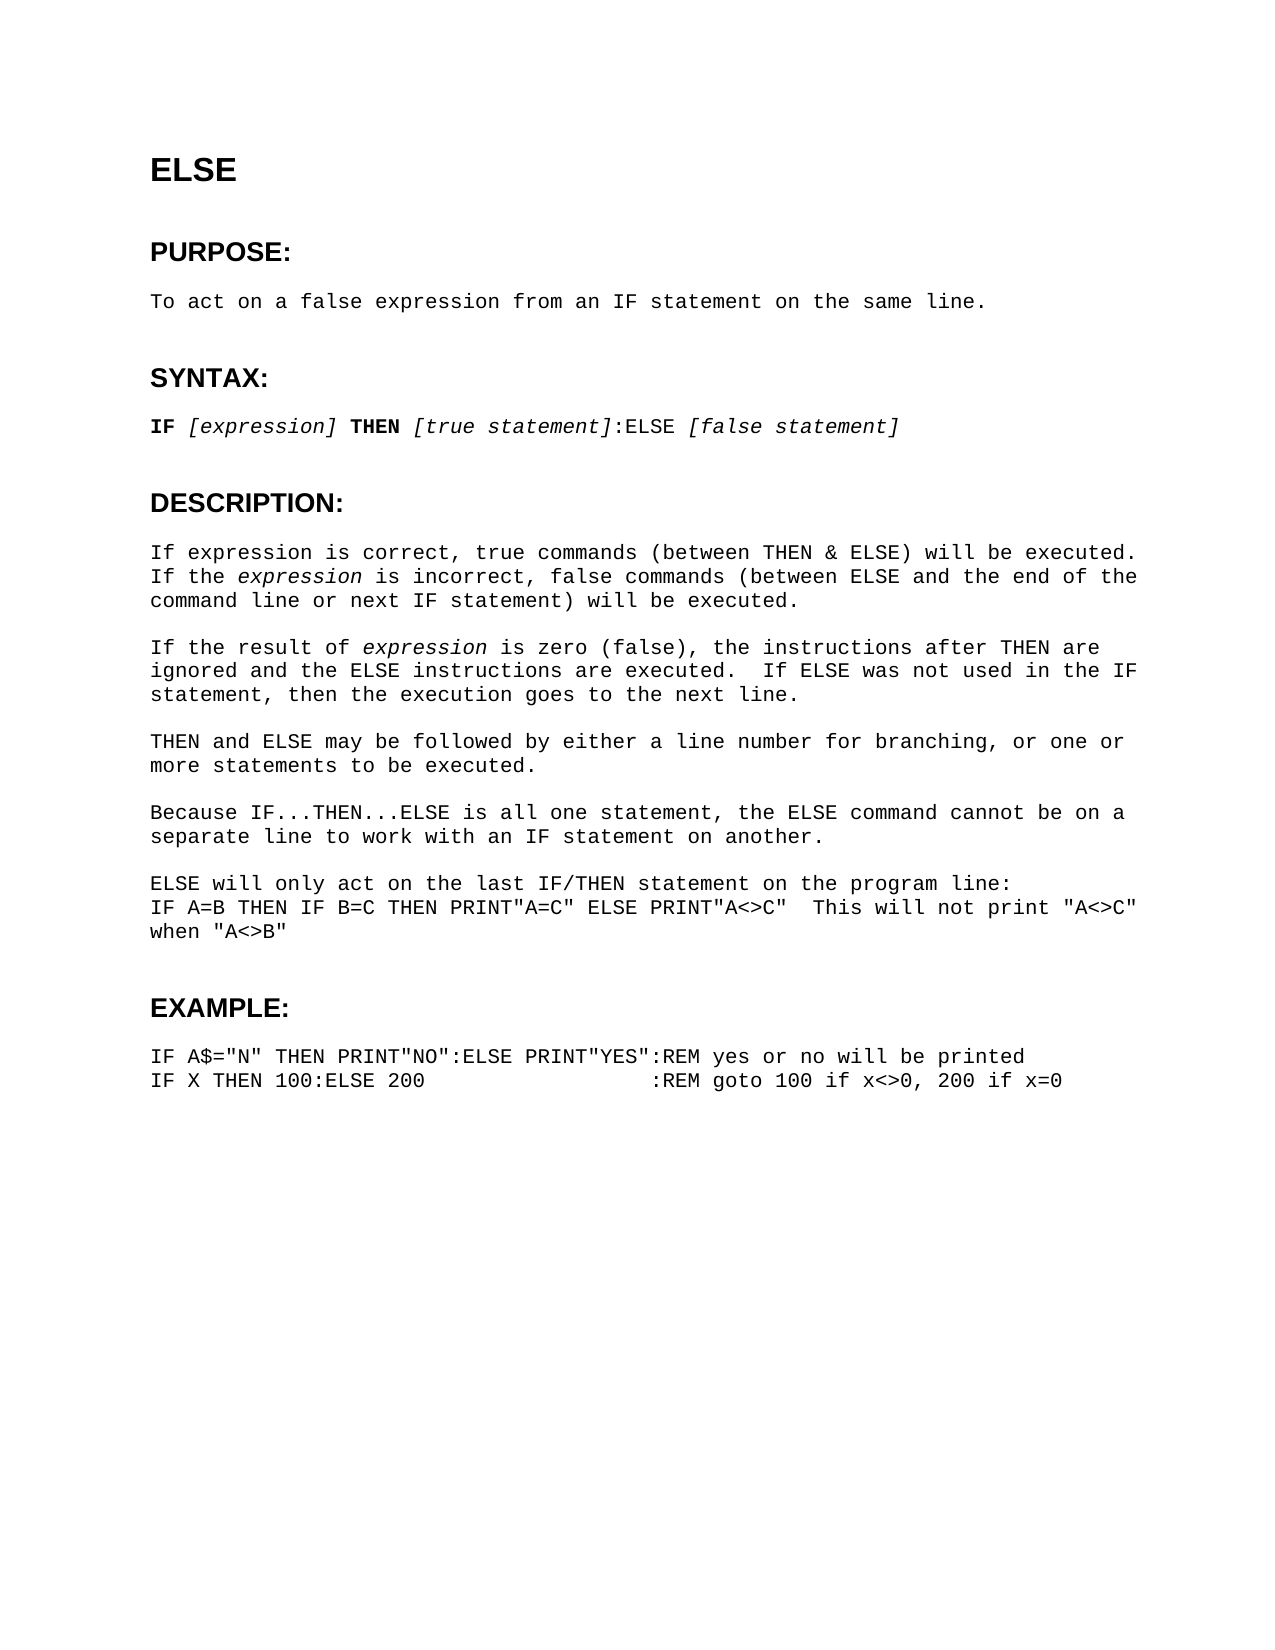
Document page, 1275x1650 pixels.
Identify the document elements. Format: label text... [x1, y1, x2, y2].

text ELSE [150, 150, 1162, 188]
text SYNTAX: [150, 362, 1162, 393]
text If expression is correct, true commands (between THEN & ELSE) will be executed. If the expression is incorrect, false commands (between ELSE and the end of the command line or next IF statement) will be executed. [150, 542, 1162, 613]
text If the result of expression is zero (false), the instructions after THEN are ignored and the ELSE instructions are executed. If ELSE was not used in the IF statement, then the execution goes to the next line. [150, 637, 1162, 708]
text IF [expression] THEN [true statement]:ELSE [false statement] [150, 416, 1162, 440]
text IF A$="N" THEN PRINT"NO":ELSE PRINT"YES":REM yes or no will be printed [150, 1046, 1162, 1070]
text PURPOSE: [150, 236, 1162, 267]
text DESCRIPTION: [150, 487, 1162, 519]
text THEN and ELSE may be followed by either a line number for branching, or one or more statements to be executed. [150, 731, 1162, 779]
text EXAMPLE: [150, 992, 1162, 1023]
text To act on a false expression from an IF statement on the same line. [150, 291, 1162, 314]
text ELSE will only act on the last IF/THEN statement on the program line: [150, 873, 1162, 897]
text IF A=B THEN IF B=C THEN PRINT"A=C" ELSE PRINT"A<>C" This will not print "A<>C" when "A<>B" [150, 897, 1162, 944]
text Because IF...THEN...ELSE is all one statement, the ELSE command cannot be on a separate line to work with an IF statement on another. [150, 802, 1162, 850]
text IF X THEN 100:ELSE 200 :REM goto 100 if x<>0, 200 if x=0 [150, 1070, 1162, 1094]
